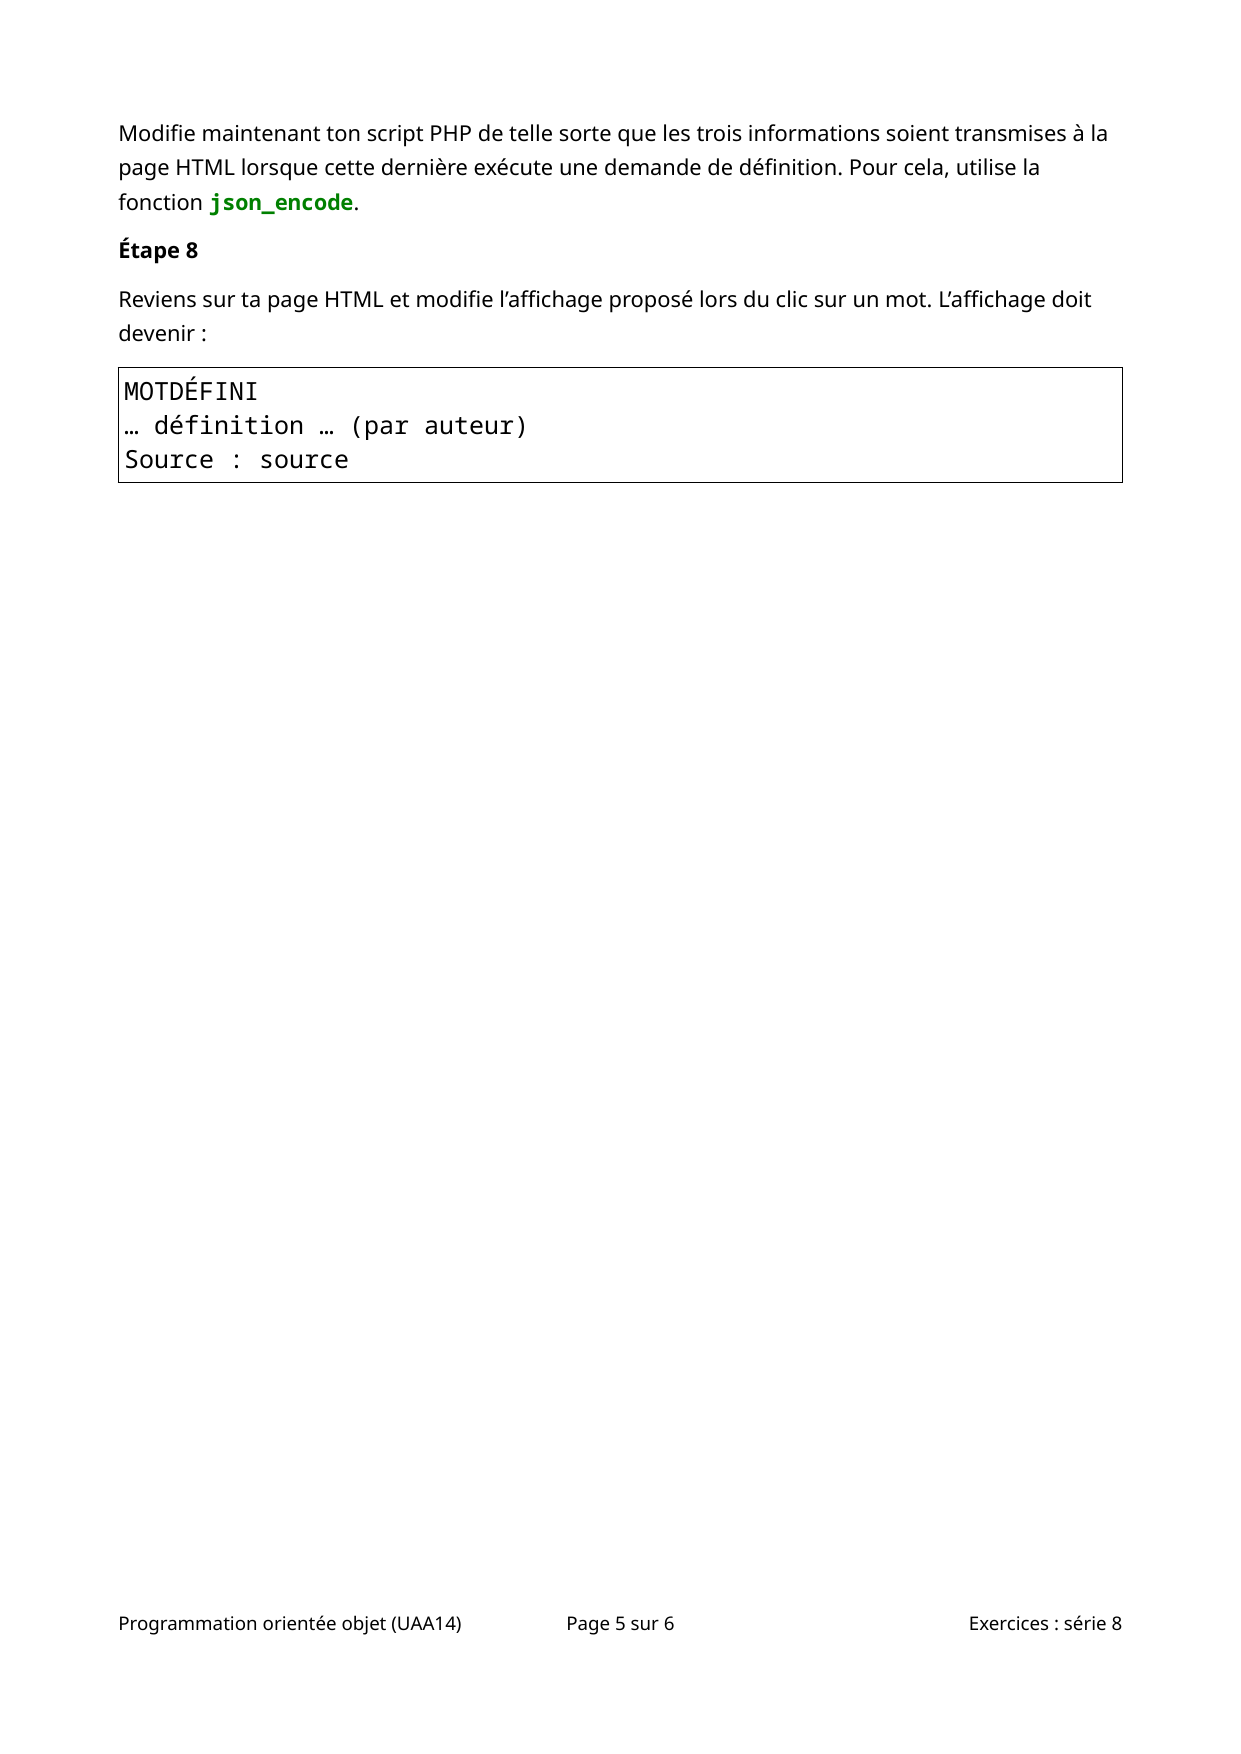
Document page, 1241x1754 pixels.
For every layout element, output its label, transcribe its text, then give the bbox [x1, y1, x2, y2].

table_header MOTDÉFINI … définition … (par auteur) Source : source [119, 368, 1122, 482]
text Reviens sur ta page HTML et modifie l’affichage proposé lors du clic sur un mot. L’affichage doit devenir : [118, 284, 1122, 348]
text Modifie maintenant ton script PHP de telle sorte que les trois informations soient transmises à la page HTML lorsque cette dernière exécute une demande de définition. Pour cela, utilise la fonction json_encode. [118, 118, 1122, 216]
text Étape 8 [118, 235, 1122, 265]
